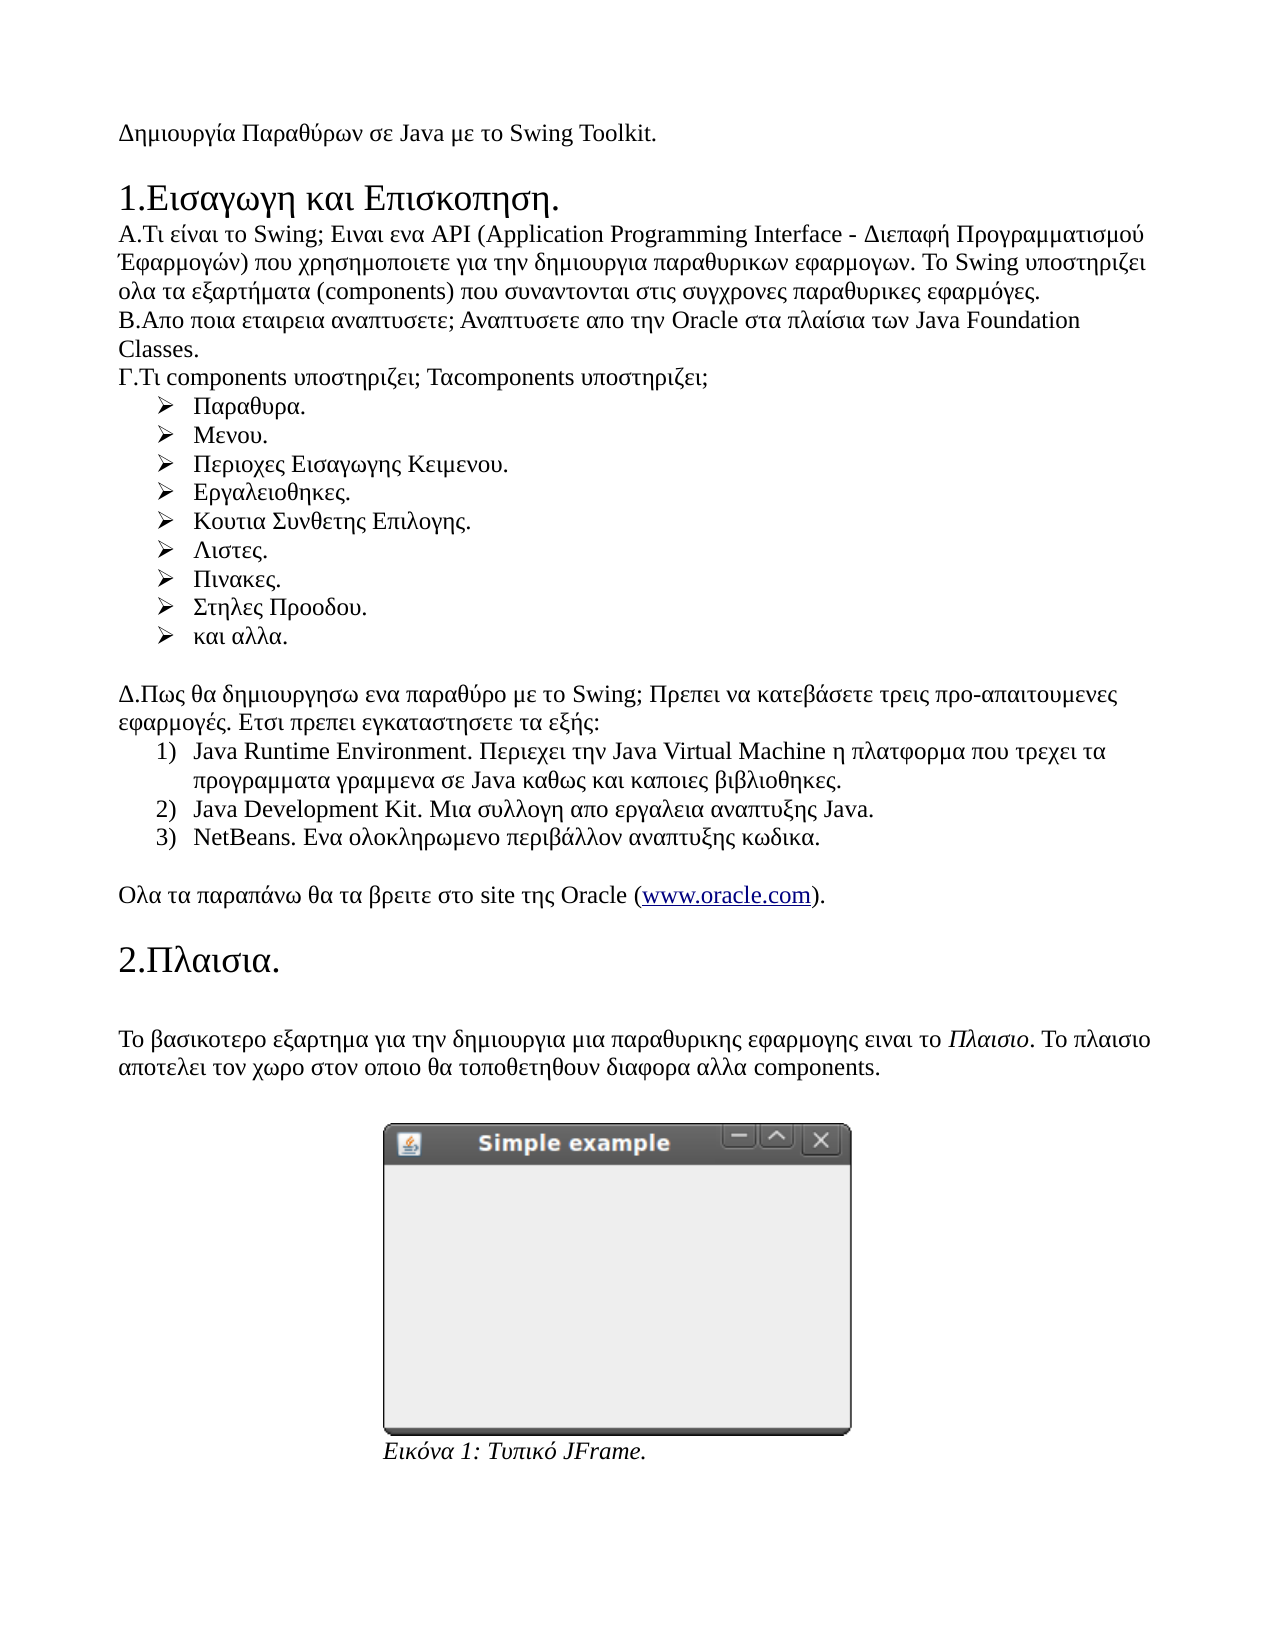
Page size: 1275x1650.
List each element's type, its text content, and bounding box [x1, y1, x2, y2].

list Λιστες. [156, 535, 1157, 564]
text Α.Τι είναι το Swing; Ειναι ενα API (Application Programming Interface - Διεπαφή Προγραμματισμού Έφαρμογών) που χρησημοποιετε για την δημιουργια παραθυρικων εφαρμογων. Το Swing υποστηριζει ολα τα εξαρτήματα (components) που συναντονται στις συγχρονες παραθυρικες εφαρμόγες. [118, 219, 1157, 305]
list Κουτια Συνθετης Επιλογης. [156, 506, 1157, 535]
text Το βασικοτερο εξαρτημα για την δημιουργια μια παραθυρικης εφαρμογης ειναι το Πλαισιο. Το πλαισιο αποτελει τον χωρο στον οποιο θα τοποθετηθουν διαφορα αλλα components. [118, 1024, 1157, 1081]
list Μενου. [156, 420, 1157, 449]
list Περιοχες Εισαγωγης Κειμενου. [156, 449, 1157, 477]
list Πινακες. [156, 564, 1157, 592]
text Δ.Πως θα δημιουργησω ενα παραθύρο με το Swing; Πρεπει να κατεβάσετε τρεις προ-απαιτουμενες εφαρμογές. Ετσι πρεπει εγκαταστησετε τα εξής: [118, 679, 1157, 736]
text Δημιουργία Παραθύρων σε Java με το Swing Toolkit. [118, 118, 1157, 147]
list NetBeans. Ενα ολοκληρωμενο περιβάλλον αναπτυξης κωδικα. [156, 822, 1157, 851]
list και αλλα. [156, 621, 1157, 650]
text Εικόνα 1: Τυπικό JFrame. [383, 1436, 852, 1465]
picture [383, 1123, 852, 1436]
text Ολα τα παραπάνω θα τα βρειτε στο site της Oracle (www.oracle.com). [118, 880, 1157, 909]
text Β.Απο ποια εταιρεια αναπτυσετε; Αναπτυσετε απο την Oracle στα πλαίσια των Java Foundation Classes. [118, 305, 1157, 362]
text 1.Εισαγωγη και Επισκοπηση. [118, 176, 1157, 219]
list Εργαλειοθηκες. [156, 477, 1157, 506]
text Γ.Τι components υποστηριζει; Ταcomponents υποστηριζει; [118, 362, 1157, 391]
list Java Runtime Environment. Περιεχει την Java Virtual Machine η πλατφορμα που τρεχει τα προγραμματα γραμμενα σε Java καθως και καποιες βιβλιοθηκες. [156, 736, 1157, 794]
text 2.Πλαισια. [118, 937, 1157, 981]
list Java Development Kit. Μια συλλογη απο εργαλεια αναπτυξης Java. [156, 794, 1157, 822]
list Παραθυρα. [156, 391, 1157, 420]
list Στηλες Προοδου. [156, 592, 1157, 621]
